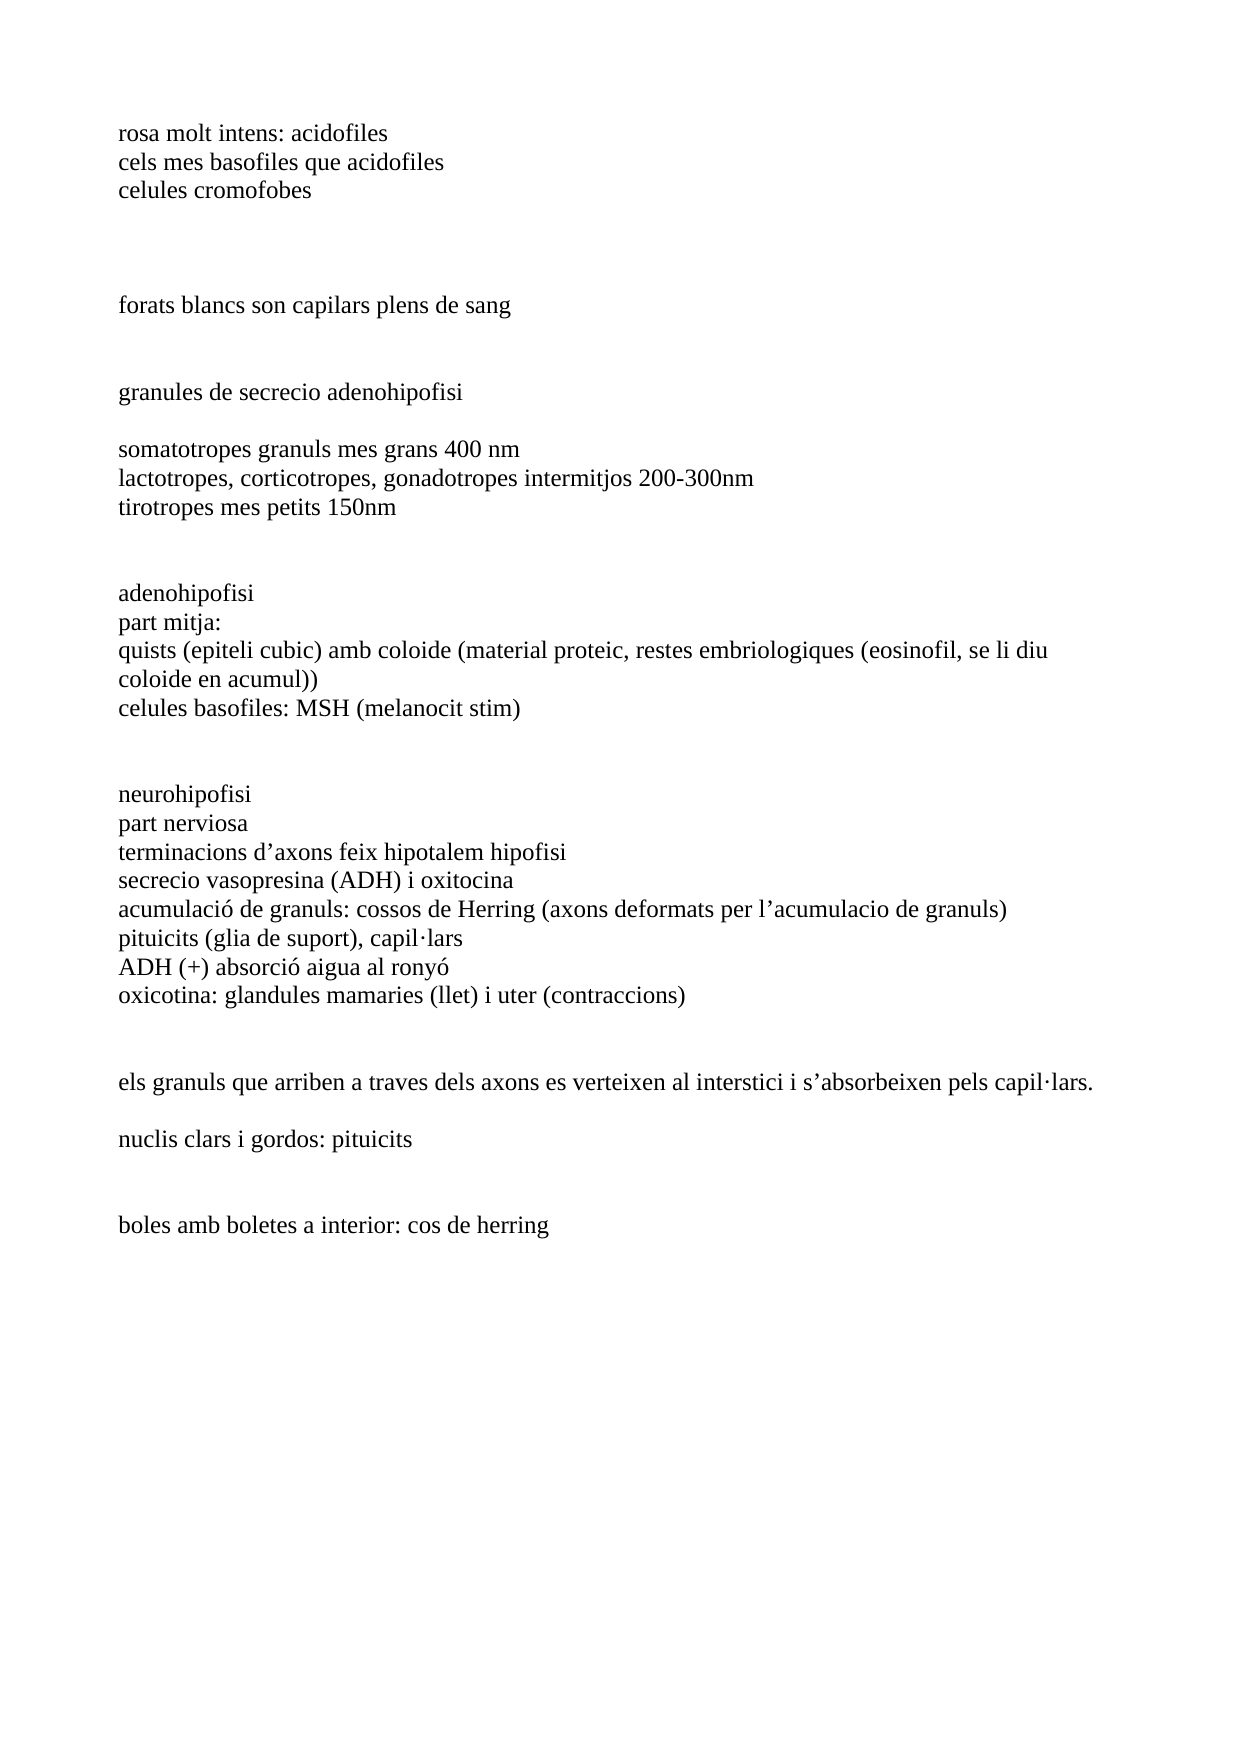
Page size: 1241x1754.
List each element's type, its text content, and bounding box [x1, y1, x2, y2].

text boles amb boletes a interior: cos de herring [118, 1211, 1122, 1239]
text part mitja: [118, 607, 1122, 636]
text cels mes basofiles que acidofiles [118, 147, 1122, 176]
text forats blancs son capilars plens de sang [118, 291, 1122, 319]
text secrecio vasopresina (ADH) i oxitocina [118, 866, 1122, 894]
text pituicits (glia de suport), capil·lars [118, 923, 1122, 952]
text els granuls que arriben a traves dels axons es verteixen al interstici i s’absorbeixen pels capil·lars. [118, 1067, 1122, 1096]
text terminacions d’axons feix hipotalem hipofisi [118, 837, 1122, 866]
text nuclis clars i gordos: pituicits [118, 1124, 1122, 1153]
text celules cromofobes [118, 176, 1122, 204]
text tirotropes mes petits 150nm [118, 492, 1122, 521]
text ADH (+) absorció aigua al ronyó [118, 952, 1122, 981]
text rosa molt intens: acidofiles [118, 118, 1122, 147]
text part nerviosa [118, 808, 1122, 837]
text neurohipofisi [118, 779, 1122, 808]
text adenohipofisi [118, 578, 1122, 607]
text celules basofiles: MSH (melanocit stim) [118, 693, 1122, 722]
text granules de secrecio adenohipofisi [118, 377, 1122, 406]
text oxicotina: glandules mamaries (llet) i uter (contraccions) [118, 981, 1122, 1009]
text quists (epiteli cubic) amb coloide (material proteic, restes embriologiques (eosinofil, se li diu coloide en acumul)) [118, 636, 1122, 693]
text acumulació de granuls: cossos de Herring (axons deformats per l’acumulacio de granuls) [118, 894, 1122, 923]
text lactotropes, corticotropes, gonadotropes intermitjos 200-300nm [118, 463, 1122, 492]
text somatotropes granuls mes grans 400 nm [118, 434, 1122, 463]
